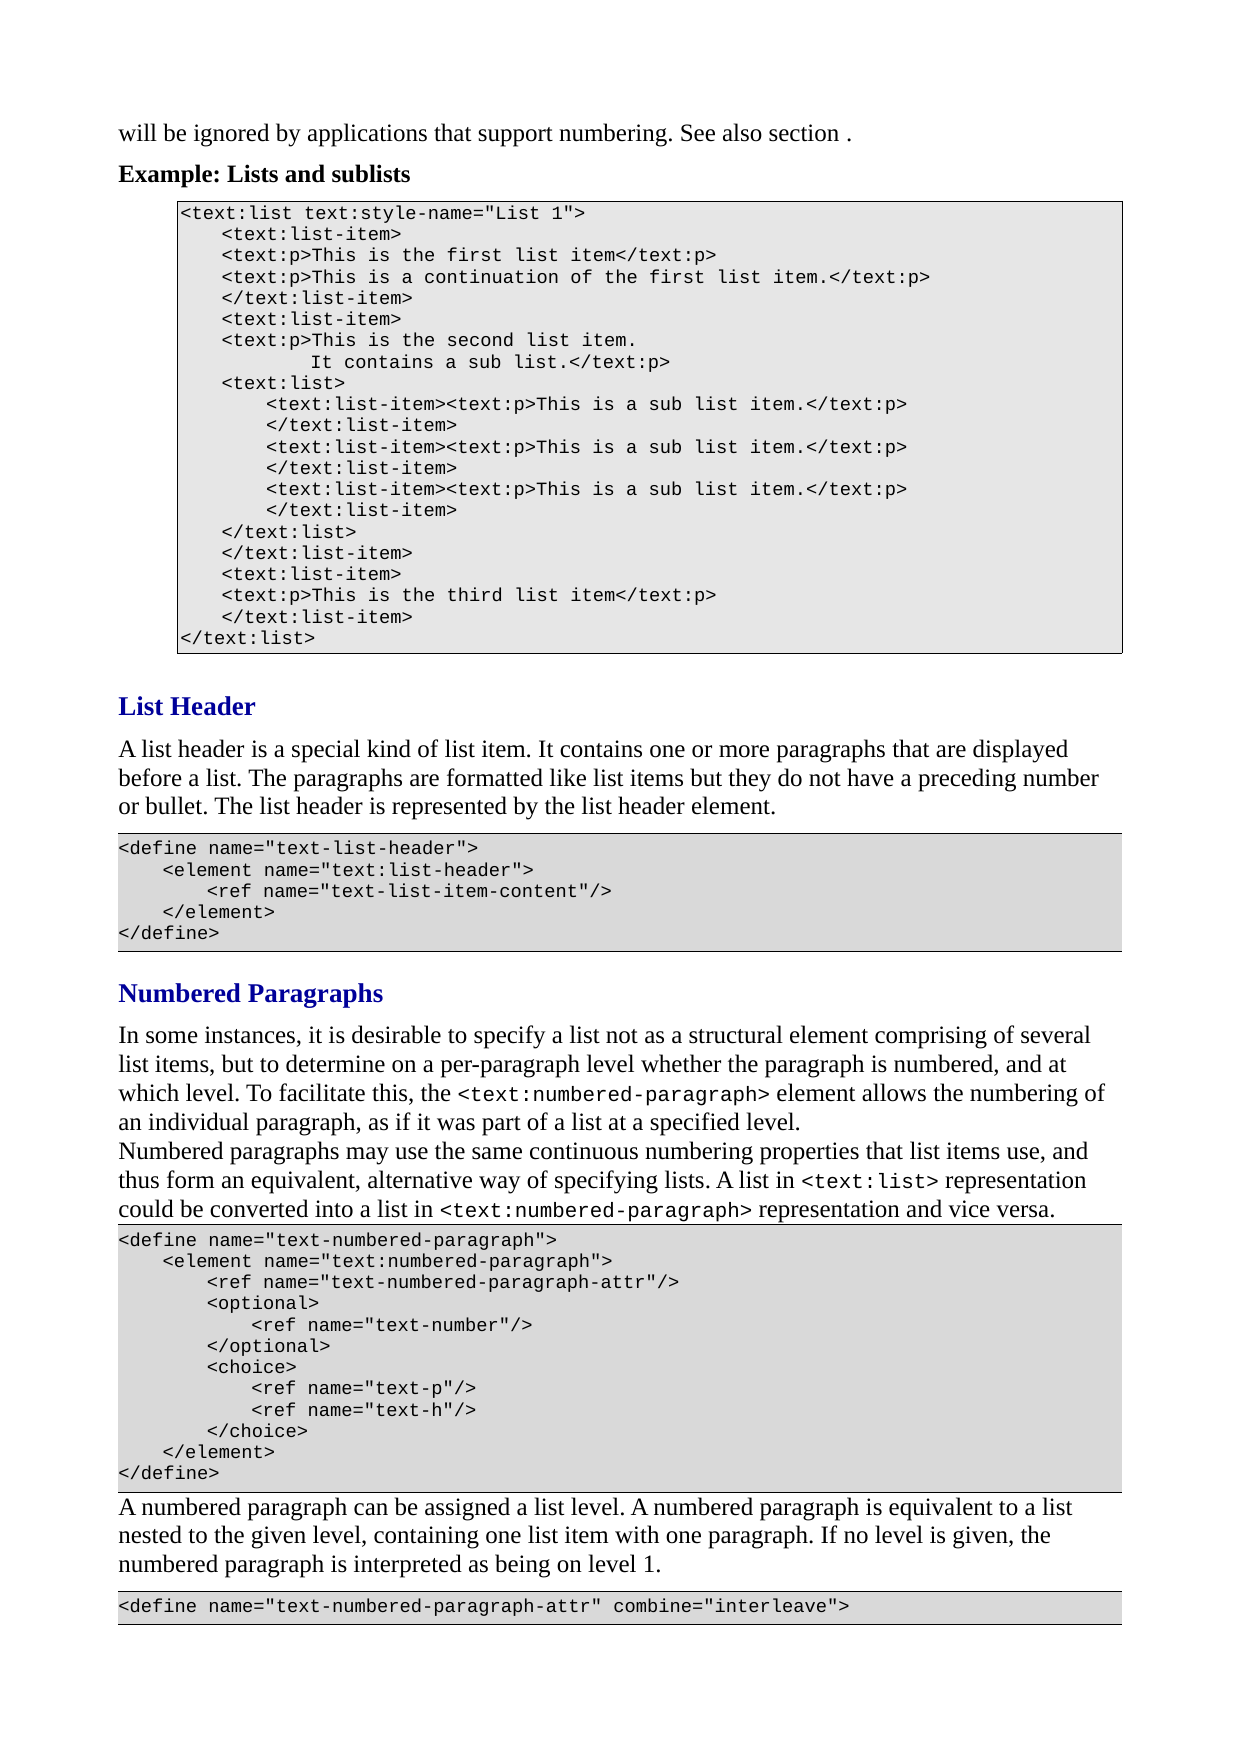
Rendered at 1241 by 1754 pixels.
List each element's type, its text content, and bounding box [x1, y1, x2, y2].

text <text:p>This is the first list item</text:p> [178, 243, 1122, 264]
text <ref name="text-numbered-paragraph-attr"/> [118, 1273, 1122, 1294]
text Numbered paragraphs may use the same continuous numbering properties that list items use, and thus form an equivalent, alternative way of specifying lists. A list in <text:list> representation could be converted into a list in <text:numbered-paragraph> representation and vice versa. [118, 1136, 1122, 1224]
text <text:list-item><text:p>This is a sub list item.</text:p> [178, 392, 1122, 413]
text <define name="text-list-header"> [118, 834, 1122, 860]
text <text:p>This is the second list item. [178, 328, 1122, 349]
text It contains a sub list.</text:p> [178, 349, 1122, 371]
text </text:list-item> [178, 604, 1122, 626]
text <element name="text:list-header"> [118, 860, 1122, 882]
text </define> [118, 1458, 1122, 1492]
text <text:list-item> [178, 222, 1122, 243]
text A list header is a special kind of list item. It contains one or more paragraphs that are displayed before a list. The paragraphs are formatted like list items but they do not have a preceding number or bullet. The list header is represented by the list header element. [118, 734, 1122, 820]
text </element> [118, 1443, 1122, 1458]
text <text:list-item> [178, 562, 1122, 583]
text </text:list-item> [178, 413, 1122, 434]
subtitle List Header [118, 690, 1122, 721]
text <text:list-item><text:p>This is a sub list item.</text:p> [178, 434, 1122, 456]
text </text:list> [178, 626, 1122, 653]
text </text:list> [178, 519, 1122, 541]
text will be ignored by applications that support numbering. See also section . [118, 118, 1122, 147]
text </choice> [118, 1422, 1122, 1443]
text In some instances, it is desirable to specify a list not as a structural element comprising of several list items, but to determine on a per-paragraph level whether the paragraph is numbered, and at which level. To facilitate this, the <text:numbered-paragraph> element allows the numbering of an individual paragraph, as if it was part of a list at a specified level. [118, 1020, 1122, 1136]
text <optional> [118, 1294, 1122, 1315]
text <ref name="text-list-item-content"/> [118, 882, 1122, 903]
text <text:list-item><text:p>This is a sub list item.</text:p> [178, 477, 1122, 498]
text </optional> [118, 1337, 1122, 1358]
text </element> [118, 903, 1122, 918]
subtitle Numbered Paragraphs [118, 977, 1122, 1008]
text </text:list-item> [178, 456, 1122, 477]
text Example: Lists and sublists [118, 159, 1122, 188]
text A numbered paragraph can be assigned a list level. A numbered paragraph is equivalent to a list nested to the given level, containing one list item with one paragraph. If no level is given, the numbered paragraph is interpreted as being on level 1. [118, 1493, 1122, 1578]
text </text:list-item> [178, 541, 1122, 562]
text <text:list text:style-name="List 1"> [178, 202, 1122, 222]
text <text:list-item> [178, 307, 1122, 328]
text <ref name="text-p"/> [118, 1379, 1122, 1400]
text <text:p>This is the third list item</text:p> [178, 583, 1122, 604]
text <define name="text-numbered-paragraph"> [118, 1225, 1122, 1252]
text </text:list-item> [178, 286, 1122, 307]
text </define> [118, 918, 1122, 951]
text <text:list> [178, 371, 1122, 392]
text <element name="text:numbered-paragraph"> [118, 1252, 1122, 1273]
text <choice> [118, 1358, 1122, 1379]
text <text:p>This is a continuation of the first list item.</text:p> [178, 264, 1122, 286]
text </text:list-item> [178, 498, 1122, 519]
text <define name="text-numbered-paragraph-attr" combine="interleave"> [118, 1592, 1122, 1624]
text <ref name="text-h"/> [118, 1400, 1122, 1422]
text <ref name="text-number"/> [118, 1315, 1122, 1337]
